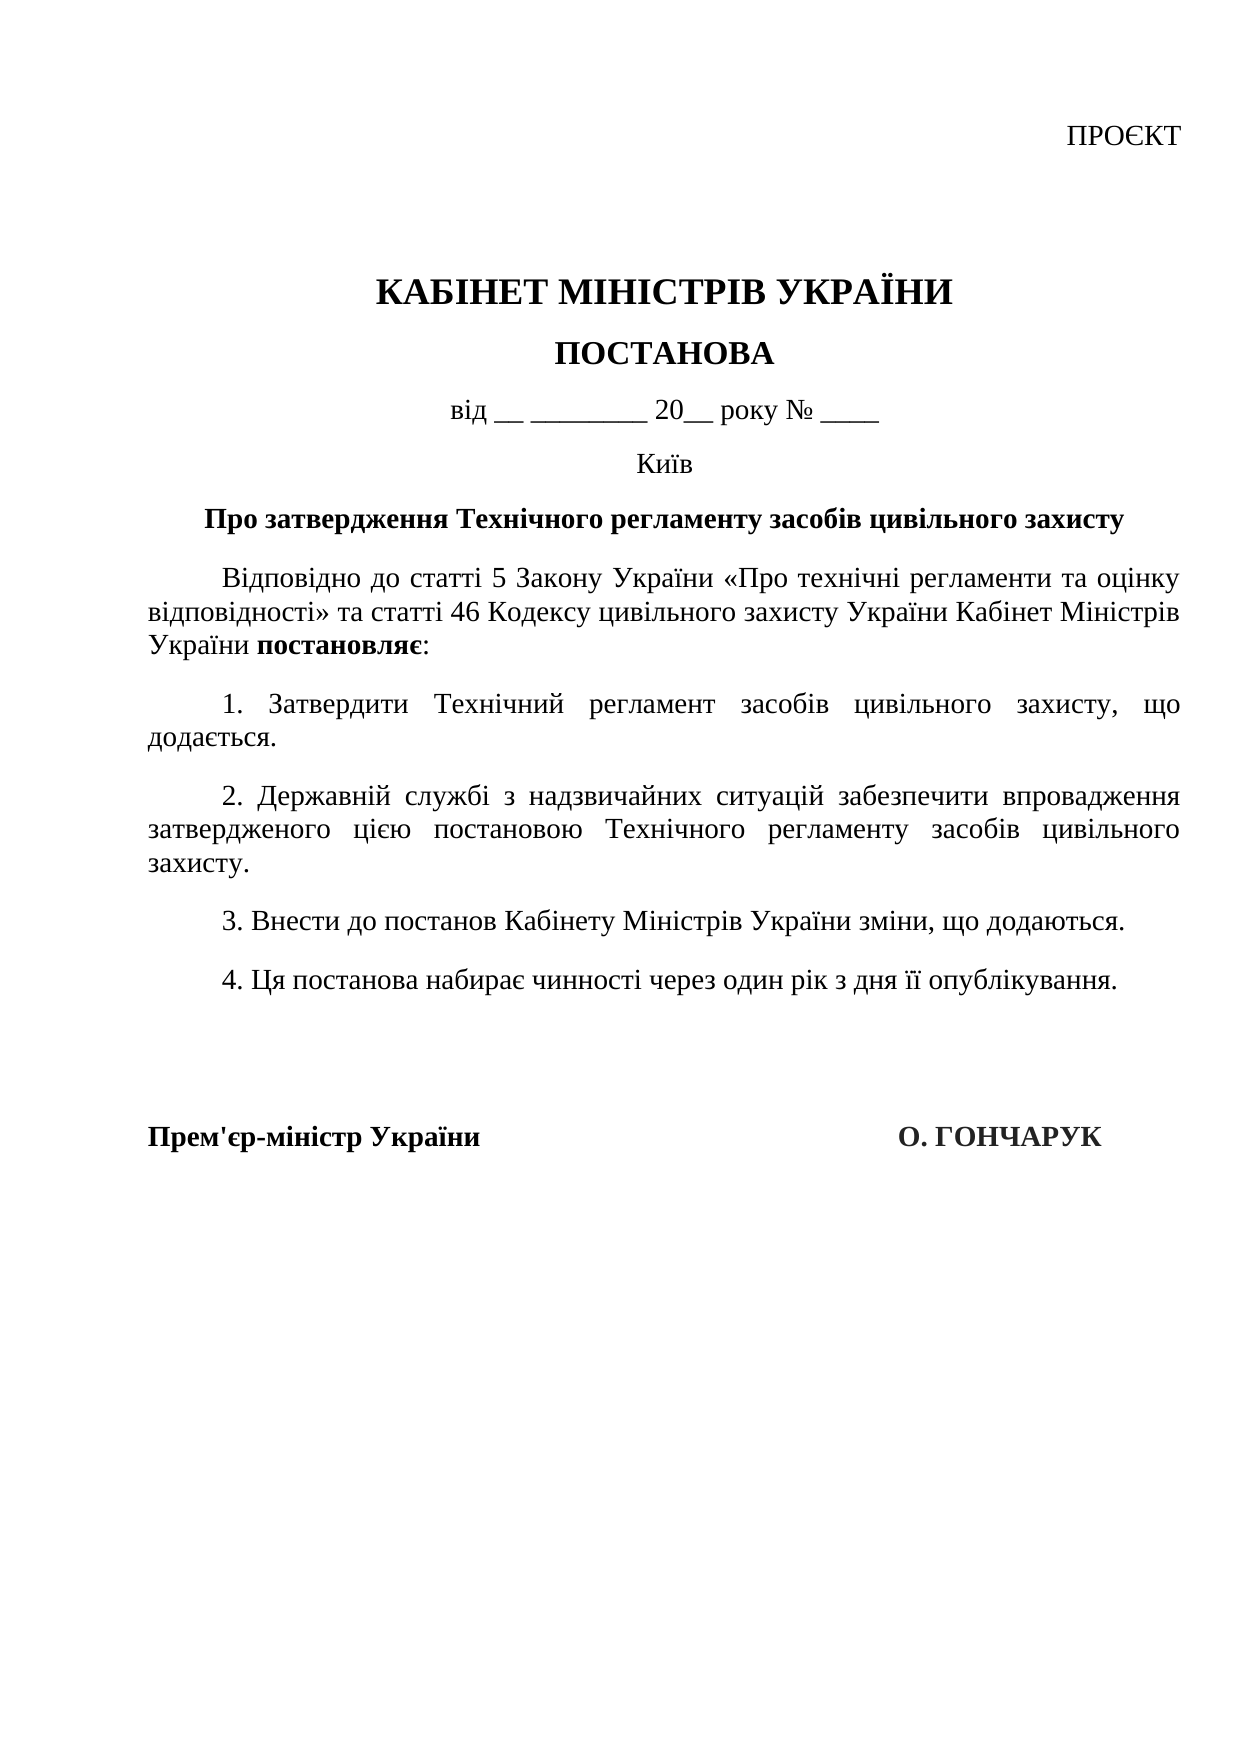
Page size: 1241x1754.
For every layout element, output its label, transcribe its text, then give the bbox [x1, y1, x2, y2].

text ПОСТАНОВА [148, 333, 1181, 372]
text 2. Державній службі з надзвичайних ситуацій забезпечити впровадження затвердженого цією постановою Технічного регламенту засобів цивільного захисту. [148, 778, 1181, 878]
text 4. Ця постанова набирає чинності через один рік з дня її опублікування. [148, 962, 1181, 996]
text Київ [148, 446, 1181, 479]
text КАБІНЕТ МІНІСТРІВ УКРАЇНИ [148, 270, 1181, 313]
text ПРОЄКТ [148, 118, 1181, 152]
text від __ ________ 20__ року № ____ [148, 392, 1181, 425]
text Про затвердження Технічного регламенту засобів цивільного захисту [148, 502, 1181, 535]
text Відповідно до статті 5 Закону України «Про технічні регламенти та оцінку відповідності» та статті 46 Кодексу цивільного захисту України Кабінет Міністрів України постановляє: [148, 560, 1181, 661]
text 1. Затвердити Технічний регламент засобів цивільного захисту, що додається. [148, 686, 1181, 753]
text Прем'єр-міністр України О. ГОНЧАРУК [148, 1119, 1181, 1153]
text 3. Внести до постанов Кабінету Міністрів України зміни, що додаються. [148, 903, 1181, 937]
